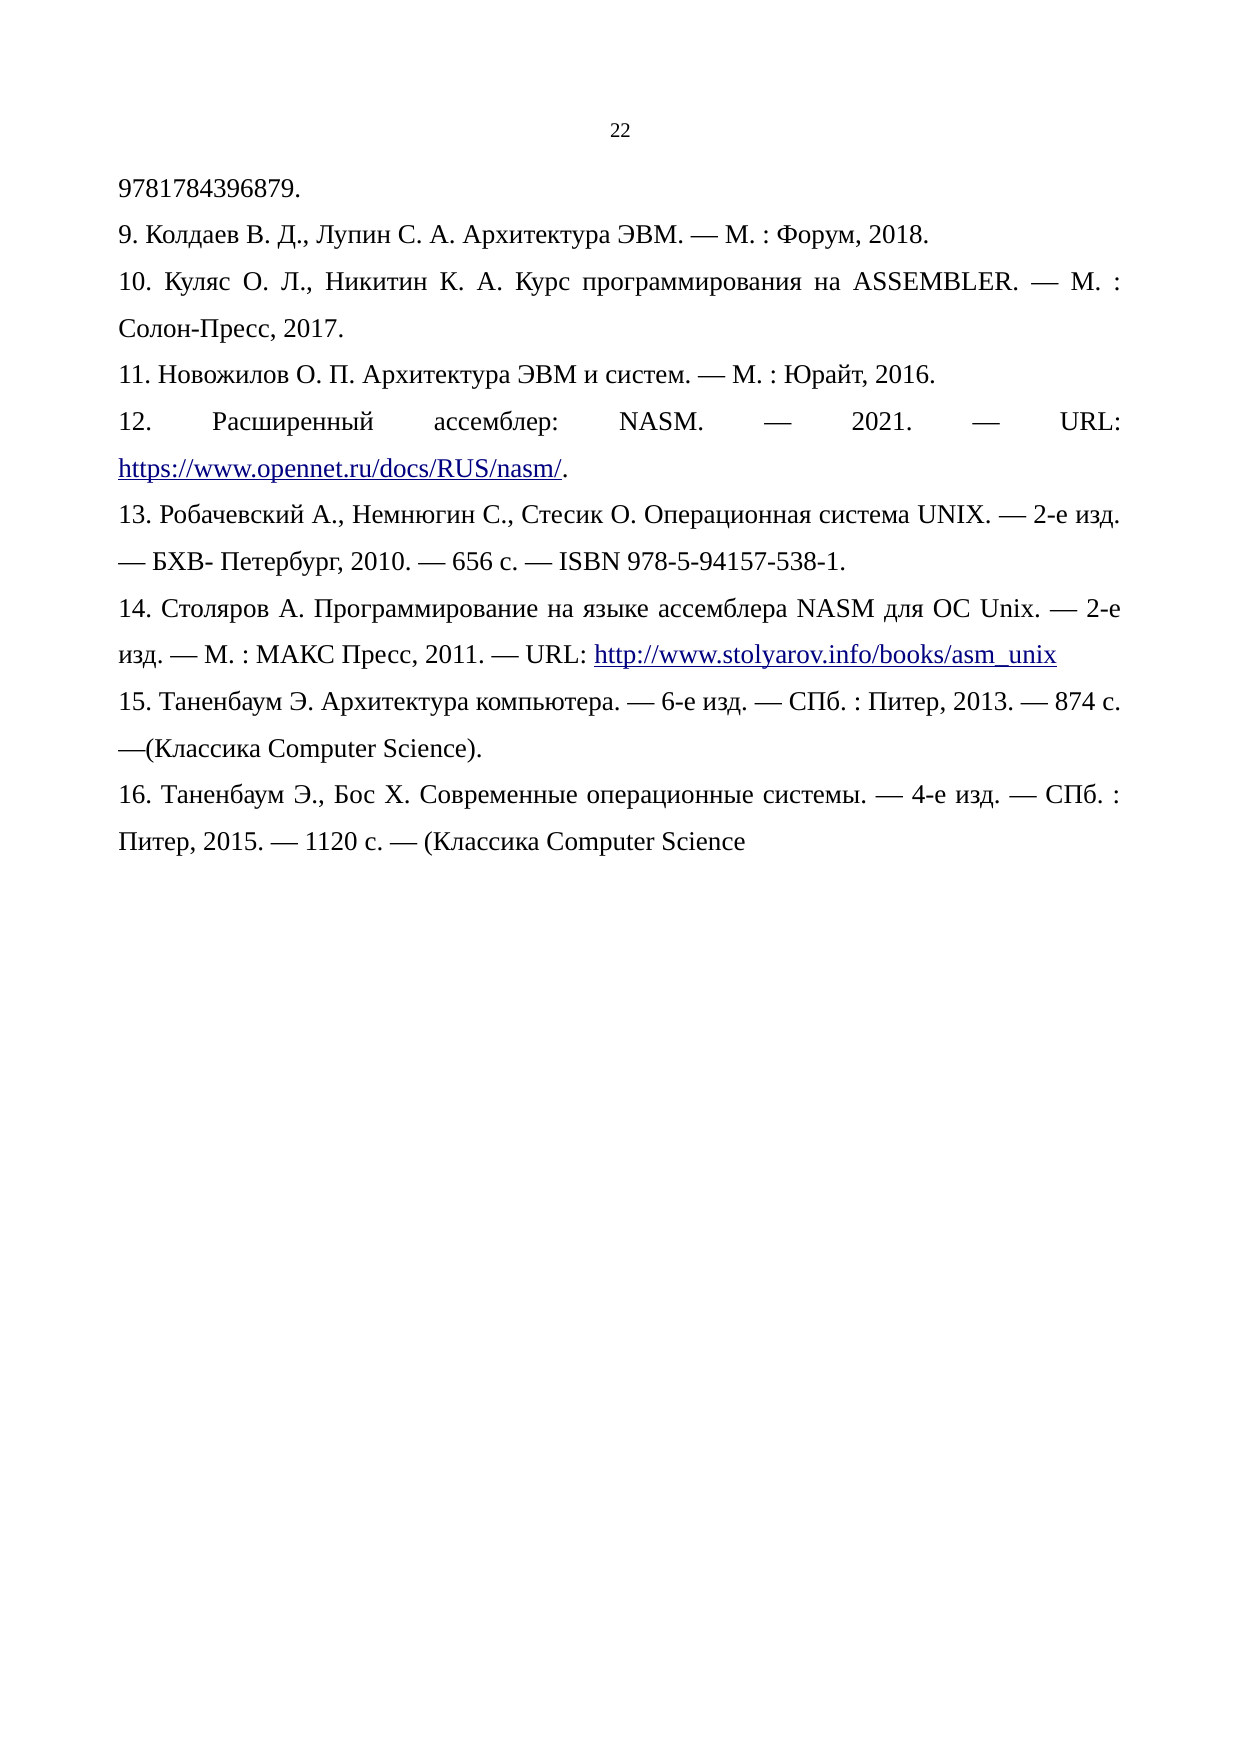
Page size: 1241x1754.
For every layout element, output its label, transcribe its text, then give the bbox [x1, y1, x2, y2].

text 14. Столяров А. Программирование на языке ассемблера NASM для ОС Unix. — 2-е изд. — М. : МАКС Пресс, 2011. — URL: http://www.stolyarov.info/books/asm_unix [118, 592, 1122, 669]
text 15. Таненбаум Э. Архитектура компьютера. — 6-е изд. — СПб. : Питер, 2013. — 874 с. —(Классика Computer Science). [118, 685, 1122, 763]
text 16. Таненбаум Э., Бос Х. Современные операционные системы. — 4-е изд. — СПб. : Питер, 2015. — 1120 с. — (Классика Computer Science [118, 778, 1122, 856]
text 11. Новожилов О. П. Архитектура ЭВМ и систем. — М. : Юрайт, 2016. [118, 358, 1122, 389]
text 9. Колдаев В. Д., Лупин С. А. Архитектура ЭВМ. — М. : Форум, 2018. [118, 218, 1122, 249]
text 10. Куляс О. Л., Никитин К. А. Курс программирования на ASSEMBLER. — М. : Солон-Пресс, 2017. [118, 265, 1122, 343]
text 13. Робачевский А., Немнюгин С., Стесик О. Операционная система UNIX. — 2-е изд. — БХВ- Петербург, 2010. — 656 с. — ISBN 978-5-94157-538-1. [118, 498, 1122, 576]
text 12. Расширенный ассемблер: NASM. — 2021. — URL: https://www.opennet.ru/docs/RUS/nasm/. [118, 405, 1122, 483]
text 9781784396879. [118, 172, 1122, 203]
